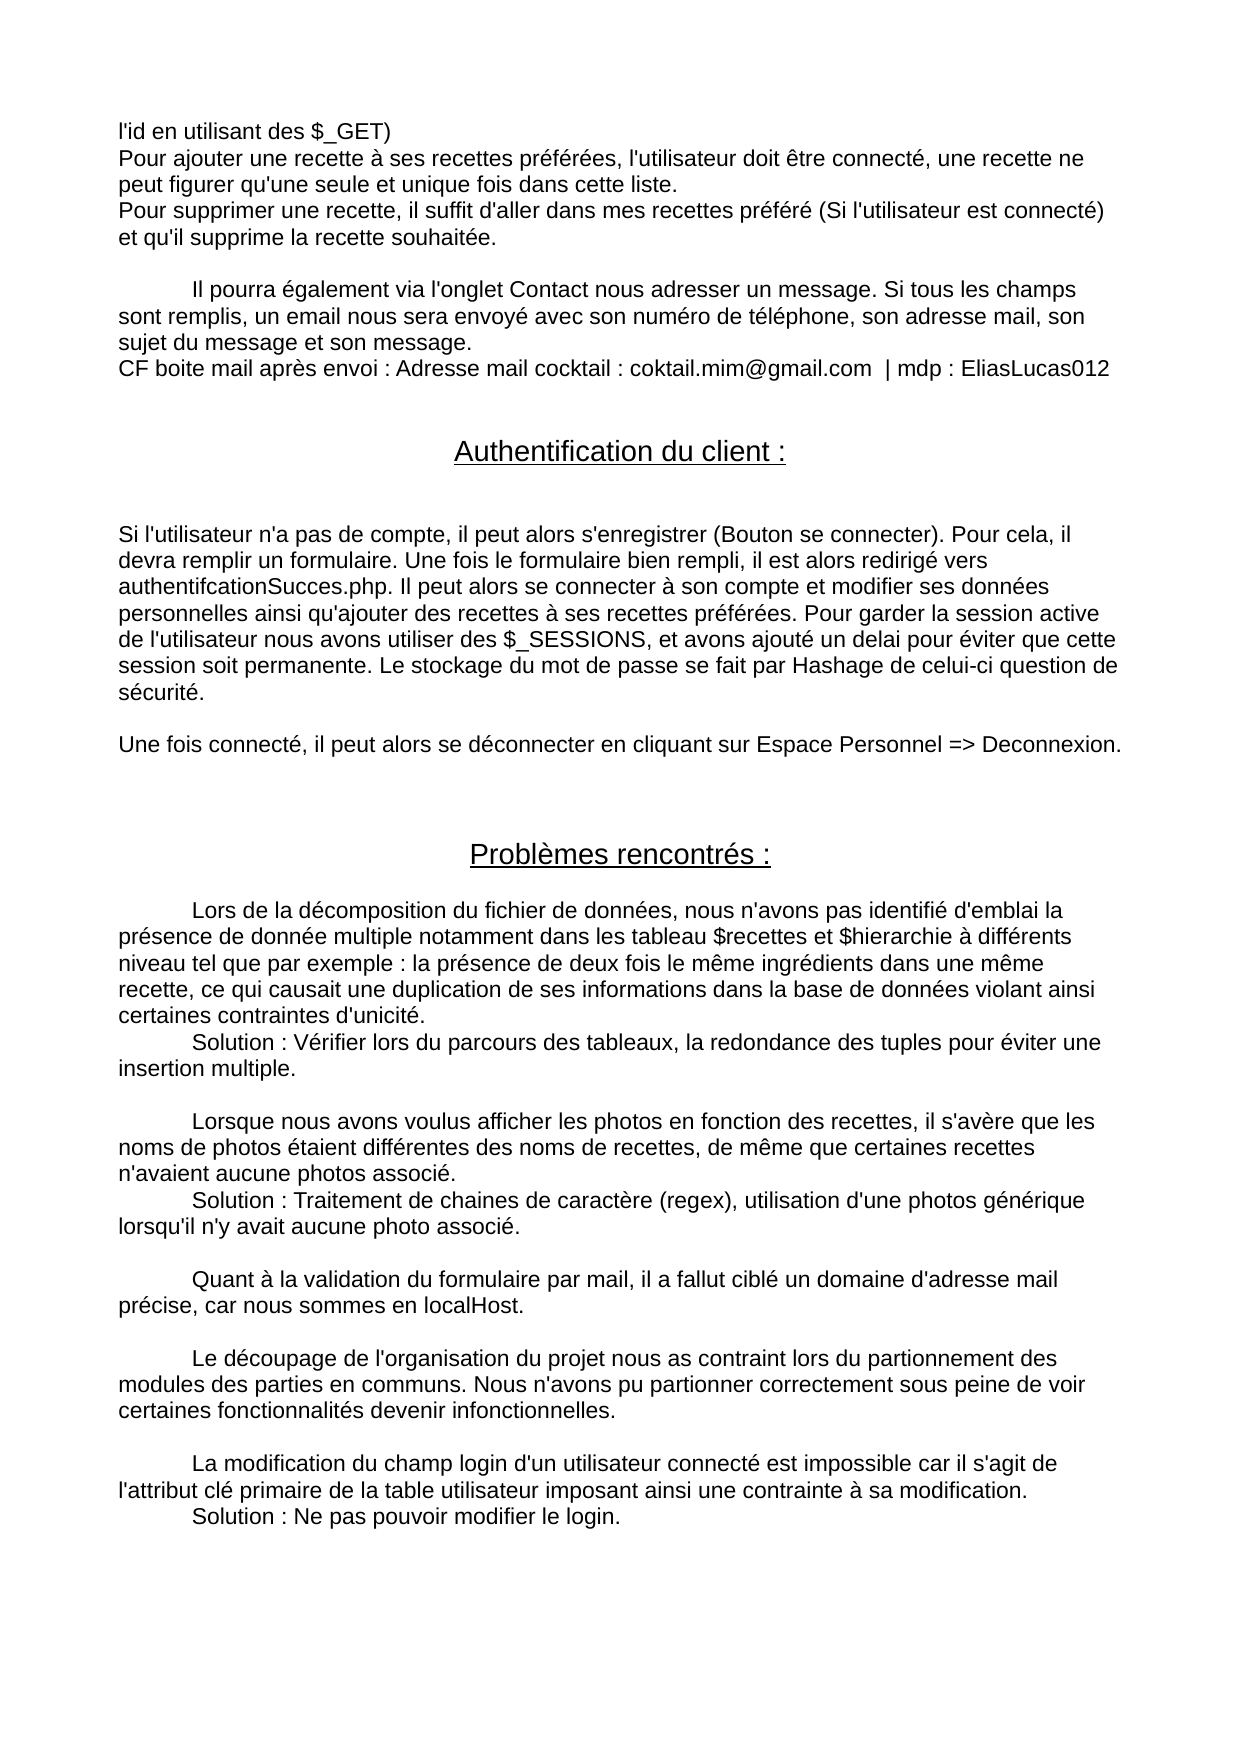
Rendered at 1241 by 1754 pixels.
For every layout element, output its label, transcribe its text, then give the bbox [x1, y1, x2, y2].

text Solution : Ne pas pouvoir modifier le login. [118, 1503, 1122, 1529]
text CF boite mail après envoi : Adresse mail cocktail : coktail.mim@gmail.com | mdp : EliasLucas012 [118, 355, 1122, 382]
text Une fois connecté, il peut alors se déconnecter en cliquant sur Espace Personnel => Deconnexion. [118, 731, 1122, 758]
text Quant à la validation du formulaire par mail, il a fallut ciblé un domaine d'adresse mail précise, car nous sommes en localHost. [118, 1266, 1122, 1318]
text Authentification du client : [118, 434, 1122, 468]
text Solution : Vérifier lors du parcours des tableaux, la redondance des tuples pour éviter une insertion multiple. [118, 1028, 1122, 1081]
text Pour ajouter une recette à ses recettes préférées, l'utilisateur doit être connecté, une recette ne peut figurer qu'une seule et unique fois dans cette liste. [118, 144, 1122, 197]
text La modification du champ login d'un utilisateur connecté est impossible car il s'agit de l'attribut clé primaire de la table utilisateur imposant ainsi une contrainte à sa modification. [118, 1450, 1122, 1503]
text Pour supprimer une recette, il suffit d'aller dans mes recettes préféré (Si l'utilisateur est connecté) et qu'il supprime la recette souhaitée. [118, 197, 1122, 250]
text l'id en utilisant des $_GET) [118, 118, 1122, 144]
text Le découpage de l'organisation du projet nous as contraint lors du partionnement des modules des parties en communs. Nous n'avons pu partionner correctement sous peine de voir certaines fonctionnalités devenir infonctionnelles. [118, 1345, 1122, 1424]
text Il pourra également via l'onglet Contact nous adresser un message. Si tous les champs sont remplis, un email nous sera envoyé avec son numéro de téléphone, son adresse mail, son sujet du message et son message. [118, 276, 1122, 355]
text Lorsque nous avons voulus afficher les photos en fonction des recettes, il s'avère que les noms de photos étaient différentes des noms de recettes, de même que certaines recettes n'avaient aucune photos associé. [118, 1108, 1122, 1187]
text Si l'utilisateur n'a pas de compte, il peut alors s'enregistrer (Bouton se connecter). Pour cela, il devra remplir un formulaire. Une fois le formulaire bien rempli, il est alors redirigé vers authentifcationSucces.php. Il peut alors se connecter à son compte et modifier ses données personnelles ainsi qu'ajouter des recettes à ses recettes préférées. Pour garder la session active de l'utilisateur nous avons utiliser des $_SESSIONS, et avons ajouté un delai pour éviter que cette session soit permanente. Le stockage du mot de passe se fait par Hashage de celui-ci question de sécurité. [118, 521, 1122, 705]
text Problèmes rencontrés : [118, 837, 1122, 870]
text Lors de la décomposition du fichier de données, nous n'avons pas identifié d'emblai la présence de donnée multiple notamment dans les tableau $recettes et $hierarchie à différents niveau tel que par exemple : la présence de deux fois le même ingrédients dans une même recette, ce qui causait une duplication de ses informations dans la base de données violant ainsi certaines contraintes d'unicité. [118, 897, 1122, 1028]
text Solution : Traitement de chaines de caractère (regex), utilisation d'une photos générique lorsqu'il n'y avait aucune photo associé. [118, 1187, 1122, 1239]
